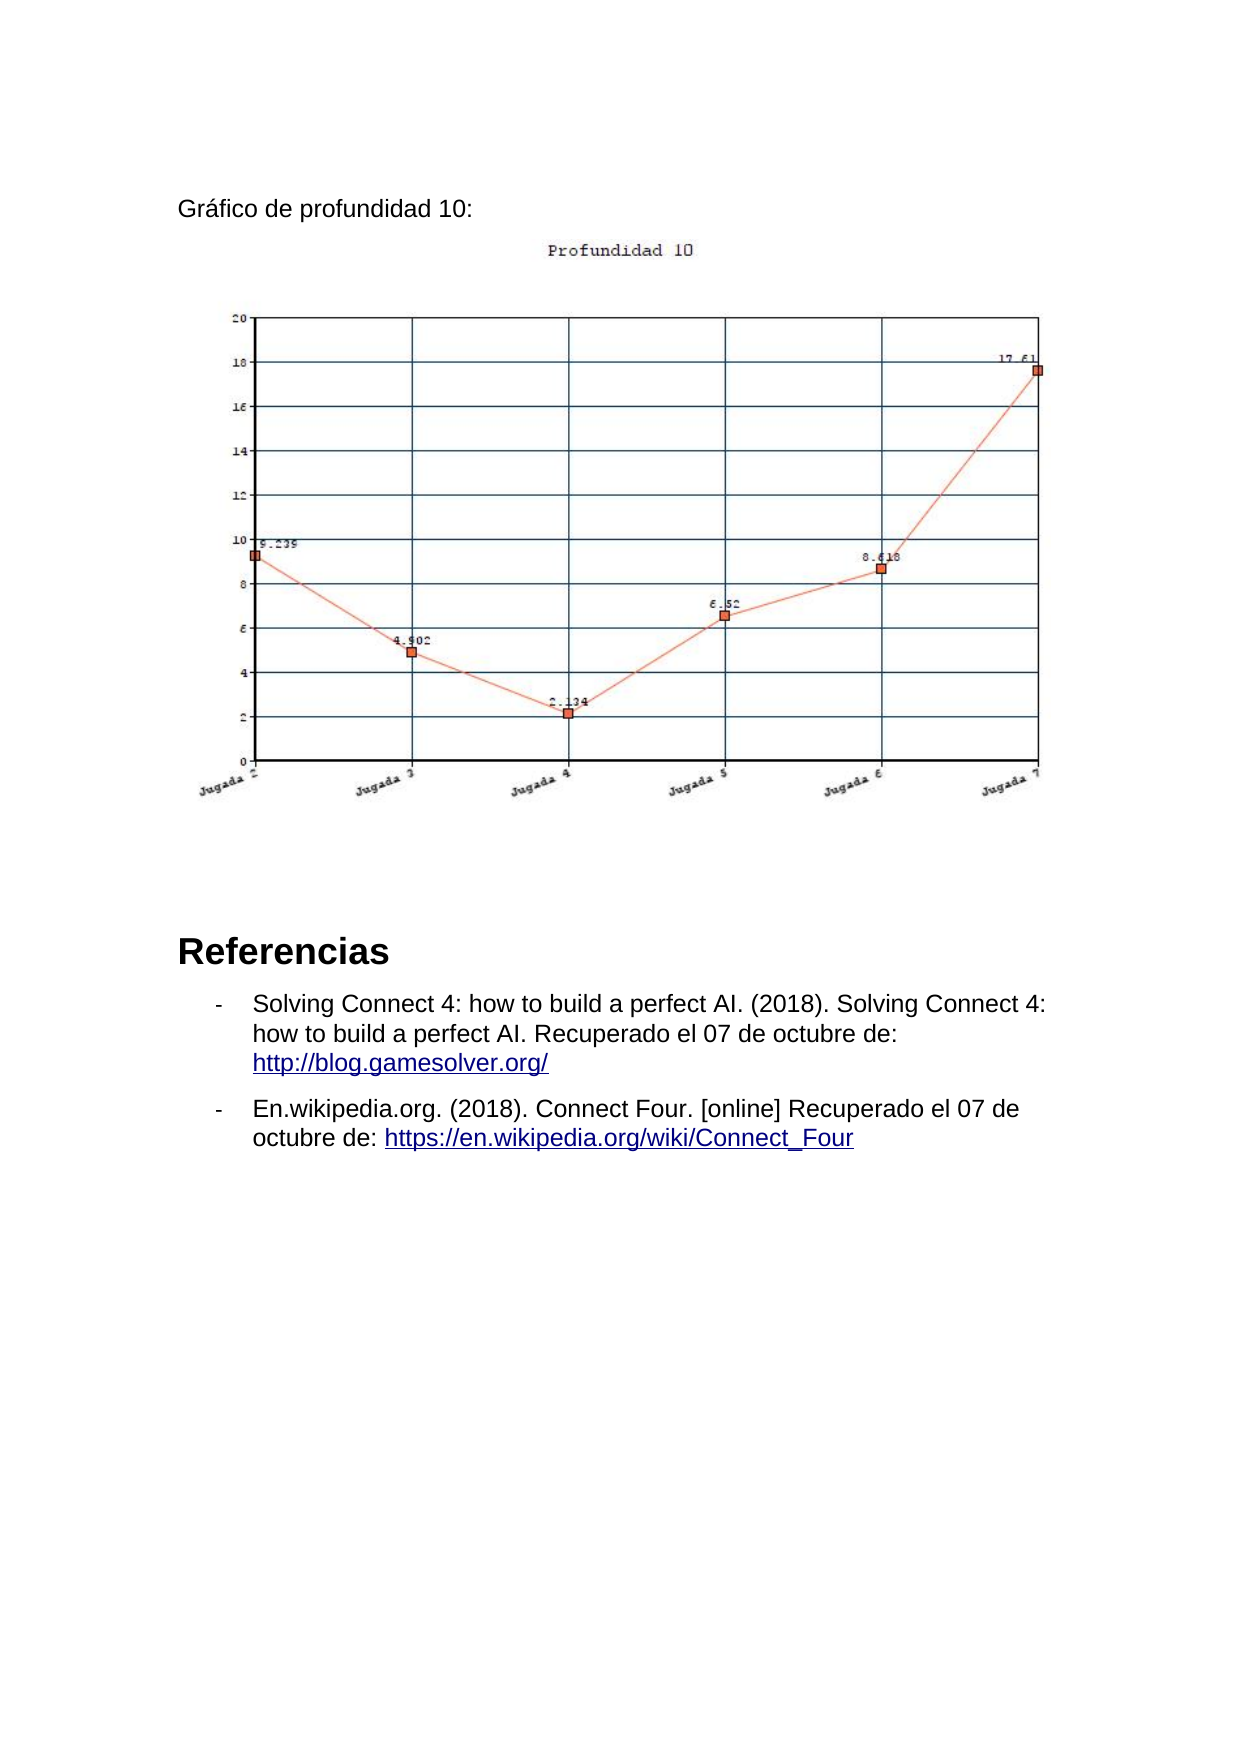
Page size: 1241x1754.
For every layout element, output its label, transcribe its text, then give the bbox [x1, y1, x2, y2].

list En.wikipedia.org. (2018). Connect Four. [online] Recuperado el 07 de octubre de: https://en.wikipedia.org/wiki/Connect_Four [215, 1094, 1063, 1152]
list Solving Connect 4: how to build a perfect AI. (2018). Solving Connect 4: how to build a perfect AI. Recuperado el 07 de octubre de: http://blog.gamesolver.org/ [215, 989, 1063, 1077]
text Gráfico de profundidad 10: [177, 193, 1063, 222]
text Referencias [177, 929, 1063, 972]
